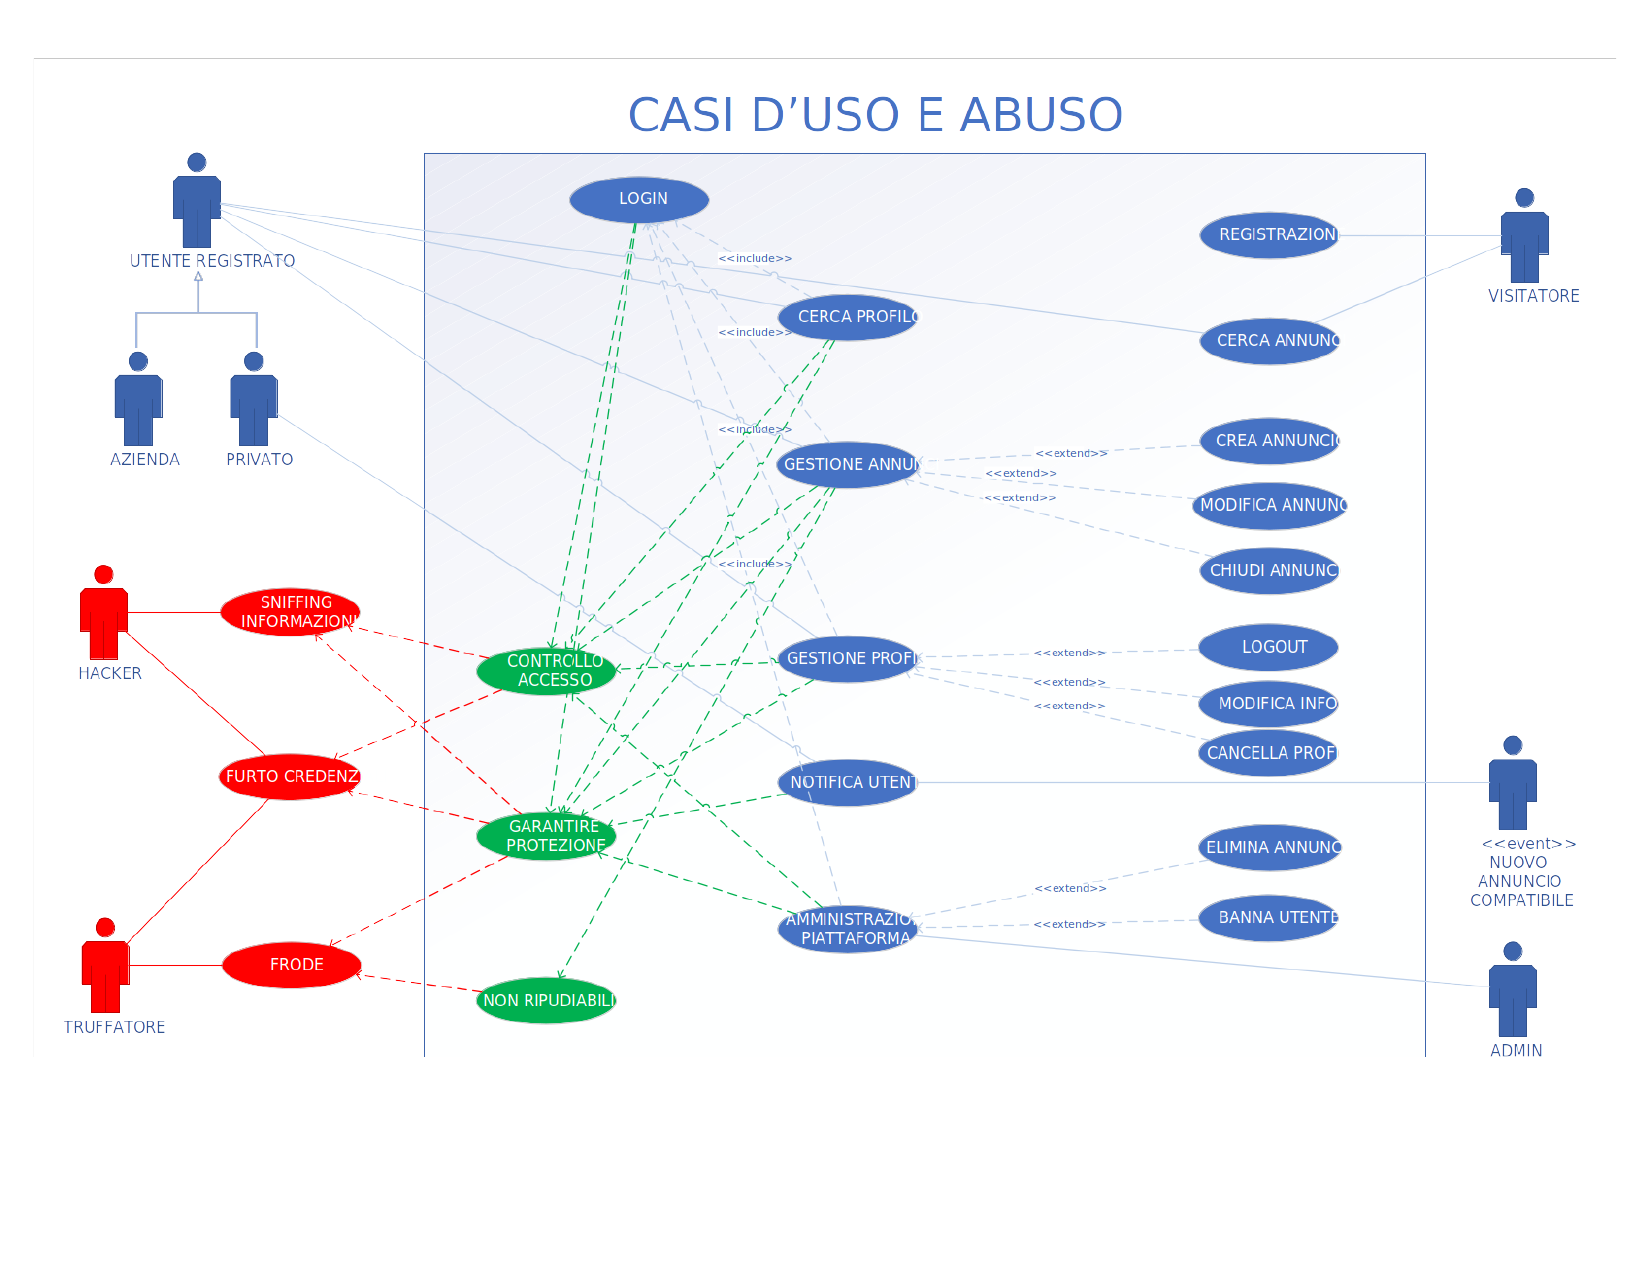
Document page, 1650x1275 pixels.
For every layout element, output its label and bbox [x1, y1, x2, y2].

picture [33, 58, 1617, 1057]
